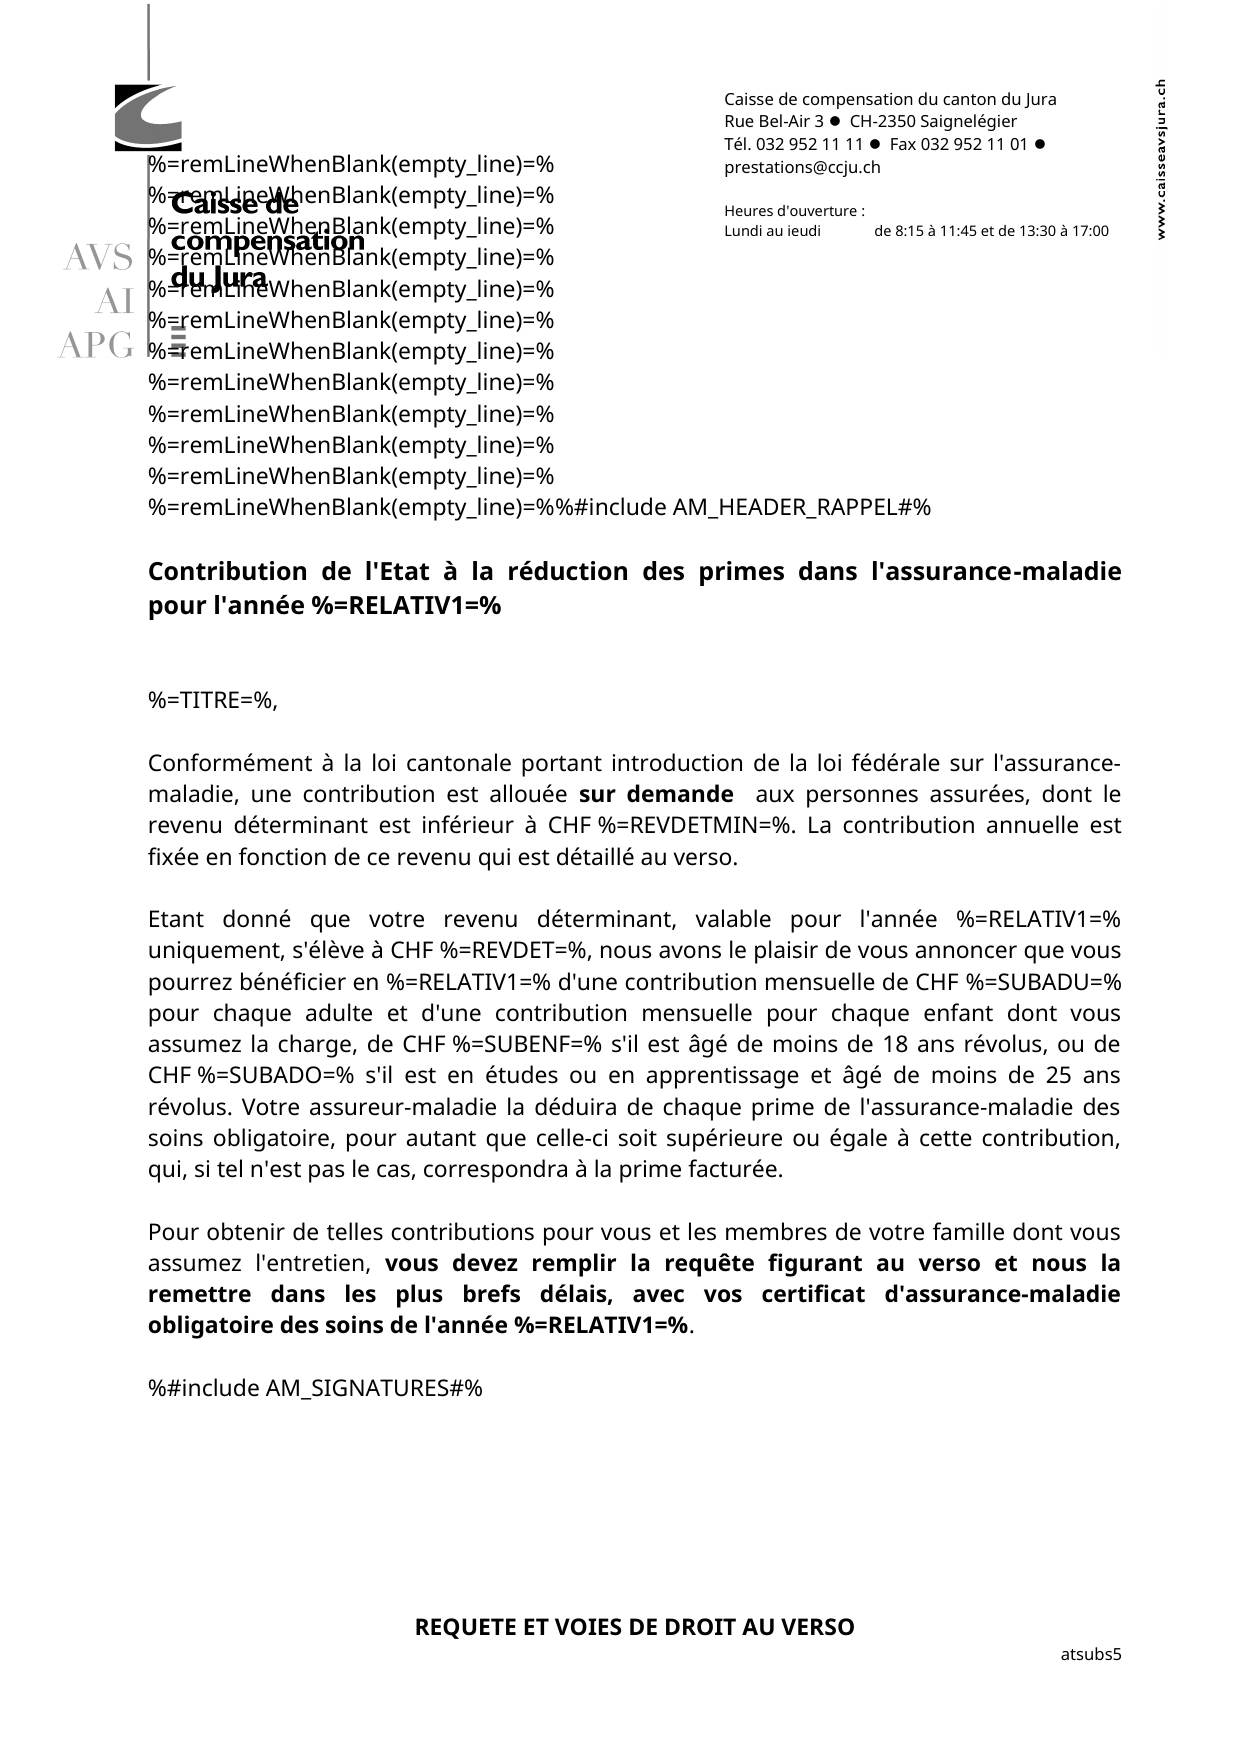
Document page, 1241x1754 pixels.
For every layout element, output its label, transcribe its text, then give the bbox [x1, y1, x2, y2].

text %=remLineWhenBlank(empty_line)=% [366, 148, 683, 179]
text %=remLineWhenBlank(empty_line)=% [366, 273, 1122, 304]
text %=remLineWhenBlank(empty_line)=% [148, 398, 1122, 429]
picture [56, 1, 365, 358]
picture [1155, 1, 1168, 358]
text Conformément à la loi cantonale portant introduction de la loi fédérale sur l'assurance-maladie, une contribution est allouée sur demande aux personnes assurées, dont le revenu déterminant est inférieur à CHF %=REVDETMIN=%. La contribution annuelle est fixée en fonction de ce revenu qui est détaillé au verso. [148, 747, 1122, 872]
picture [275, 346, 282, 358]
text %=remLineWhenBlank(empty_line)=% [366, 210, 683, 241]
text Pour obtenir de telles contributions pour vous et les membres de votre famille dont vous assumez l'entretien, vous devez remplir la requête figurant au verso et nous la remettre dans les plus brefs délais, avec vos certificat d'assurance-maladie obligatoire des soins de l'année %=RELATIV1=%. [148, 1216, 1122, 1341]
text %#include AM_SIGNATURES#% [148, 1372, 1122, 1403]
text %=remLineWhenBlank(empty_line)=% [366, 241, 1122, 273]
text Contribution de l'Etat à la réduction des primes dans l'assurance‑maladie pour l'année %=RELATIV1=% [148, 554, 1122, 622]
picture [335, 351, 342, 357]
text %=remLineWhenBlank(empty_line)=% [366, 179, 683, 210]
text %=remLineWhenBlank(empty_line)=%%#include AM_HEADER_RAPPEL#% [148, 491, 1122, 523]
text %=remLineWhenBlank(empty_line)=% [148, 335, 1122, 366]
picture [214, 348, 220, 358]
picture [294, 348, 300, 358]
picture [245, 348, 251, 358]
text %=remLineWhenBlank(empty_line)=% [148, 460, 1122, 491]
text %=remLineWhenBlank(empty_line)=% [148, 429, 1122, 460]
picture [321, 348, 327, 358]
text %=TITRE=%, [148, 684, 1122, 716]
text Etant donné que votre revenu déterminant, valable pour l'année %=RELATIV1=% uniquement, s'élève à CHF %=REVDET=%, nous avons le plaisir de vous annoncer que vous pourrez bénéficier en %=RELATIV1=% d'une contribution mensuelle de CHF %=SUBADU=% pour chaque adulte et d'une contribution mensuelle pour chaque enfant dont vous assumez la charge, de CHF %=SUBENF=% s'il est âgé de moins de 18 ans révolus, ou de CHF %=SUBADO=% s'il est en études ou en apprentissage et âgé de moins de 25 ans révolus. Votre assureur-maladie la déduira de chaque prime de l'assurance-maladie des soins obligatoire, pour autant que celle-ci soit supérieure ou égale à cette contribution, qui, si tel n'est pas le cas, correspondra à la prime facturée. [148, 903, 1122, 1184]
text %=remLineWhenBlank(empty_line)=% [148, 366, 1122, 398]
picture [206, 348, 212, 358]
text %=remLineWhenBlank(empty_line)=% [366, 304, 1122, 335]
picture [335, 344, 342, 350]
